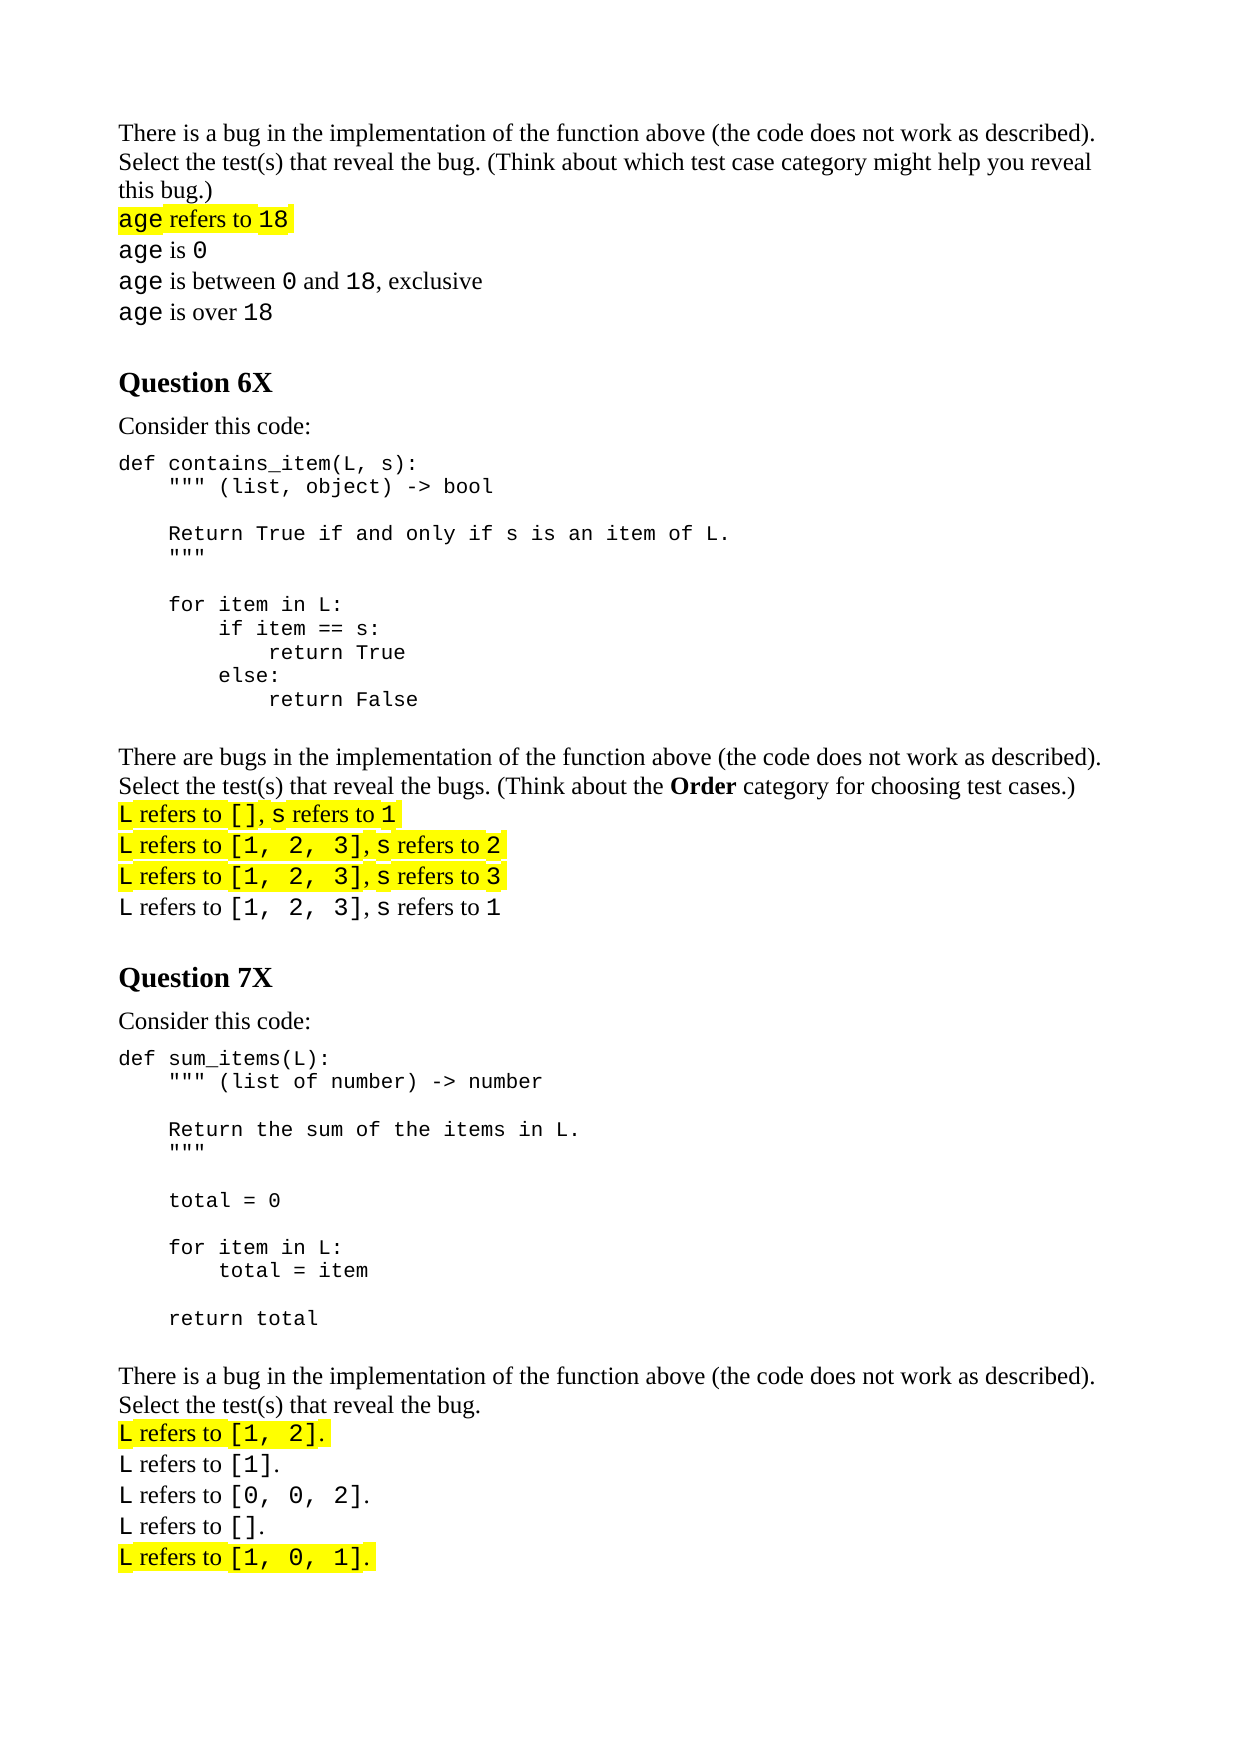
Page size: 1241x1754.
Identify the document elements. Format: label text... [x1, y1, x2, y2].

text There is a bug in the implementation of the function above (the code does not work as described). Select the test(s) that reveal the bug. (Think about which test case category might help you reveal this bug.) [118, 118, 1122, 204]
text L refers to [0, 0, 2]. [118, 1480, 1122, 1511]
text Consider this code: [118, 411, 1122, 440]
text def contains_item(L, s): [118, 452, 1122, 476]
text if item == s: [118, 618, 1122, 642]
text Return True if and only if s is an item of L. [118, 523, 1122, 547]
text L refers to [1, 2]. [118, 1418, 1122, 1449]
text There are bugs in the implementation of the function above (the code does not work as described). Select the test(s) that reveal the bugs. (Think about the Order category for choosing test cases.) [118, 742, 1122, 799]
text age is between 0 and 18, exclusive [118, 266, 1122, 297]
text """ (list, object) -> bool [118, 476, 1122, 500]
text L refers to [1, 2, 3], s refers to 3 [118, 861, 1122, 892]
text L refers to [1, 2, 3], s refers to 1 [118, 892, 1122, 923]
text L refers to []. [118, 1511, 1122, 1542]
text L refers to [1, 0, 1]. [118, 1542, 1122, 1573]
text for item in L: [118, 594, 1122, 618]
text age is 0 [118, 235, 1122, 266]
text Return the sum of the items in L. [118, 1119, 1122, 1142]
subtitle Question 6X [118, 365, 1122, 399]
text L refers to [], s refers to 1 [118, 799, 1122, 830]
text else: [118, 665, 1122, 689]
text for item in L: [118, 1237, 1122, 1261]
text There is a bug in the implementation of the function above (the code does not work as described). Select the test(s) that reveal the bug. [118, 1361, 1122, 1418]
text total = 0 [118, 1189, 1122, 1213]
text return True [118, 642, 1122, 665]
text def sum_items(L): [118, 1048, 1122, 1071]
subtitle Question 7X [118, 960, 1122, 994]
text """ (list of number) -> number [118, 1071, 1122, 1095]
text """ [118, 547, 1122, 571]
text age is over 18 [118, 297, 1122, 328]
text Consider this code: [118, 1006, 1122, 1035]
text return False [118, 689, 1122, 713]
text total = item [118, 1261, 1122, 1284]
text L refers to [1]. [118, 1449, 1122, 1480]
text age refers to 18 [118, 204, 1122, 235]
text L refers to [1, 2, 3], s refers to 2 [118, 830, 1122, 861]
text """ [118, 1142, 1122, 1166]
text return total [118, 1308, 1122, 1331]
